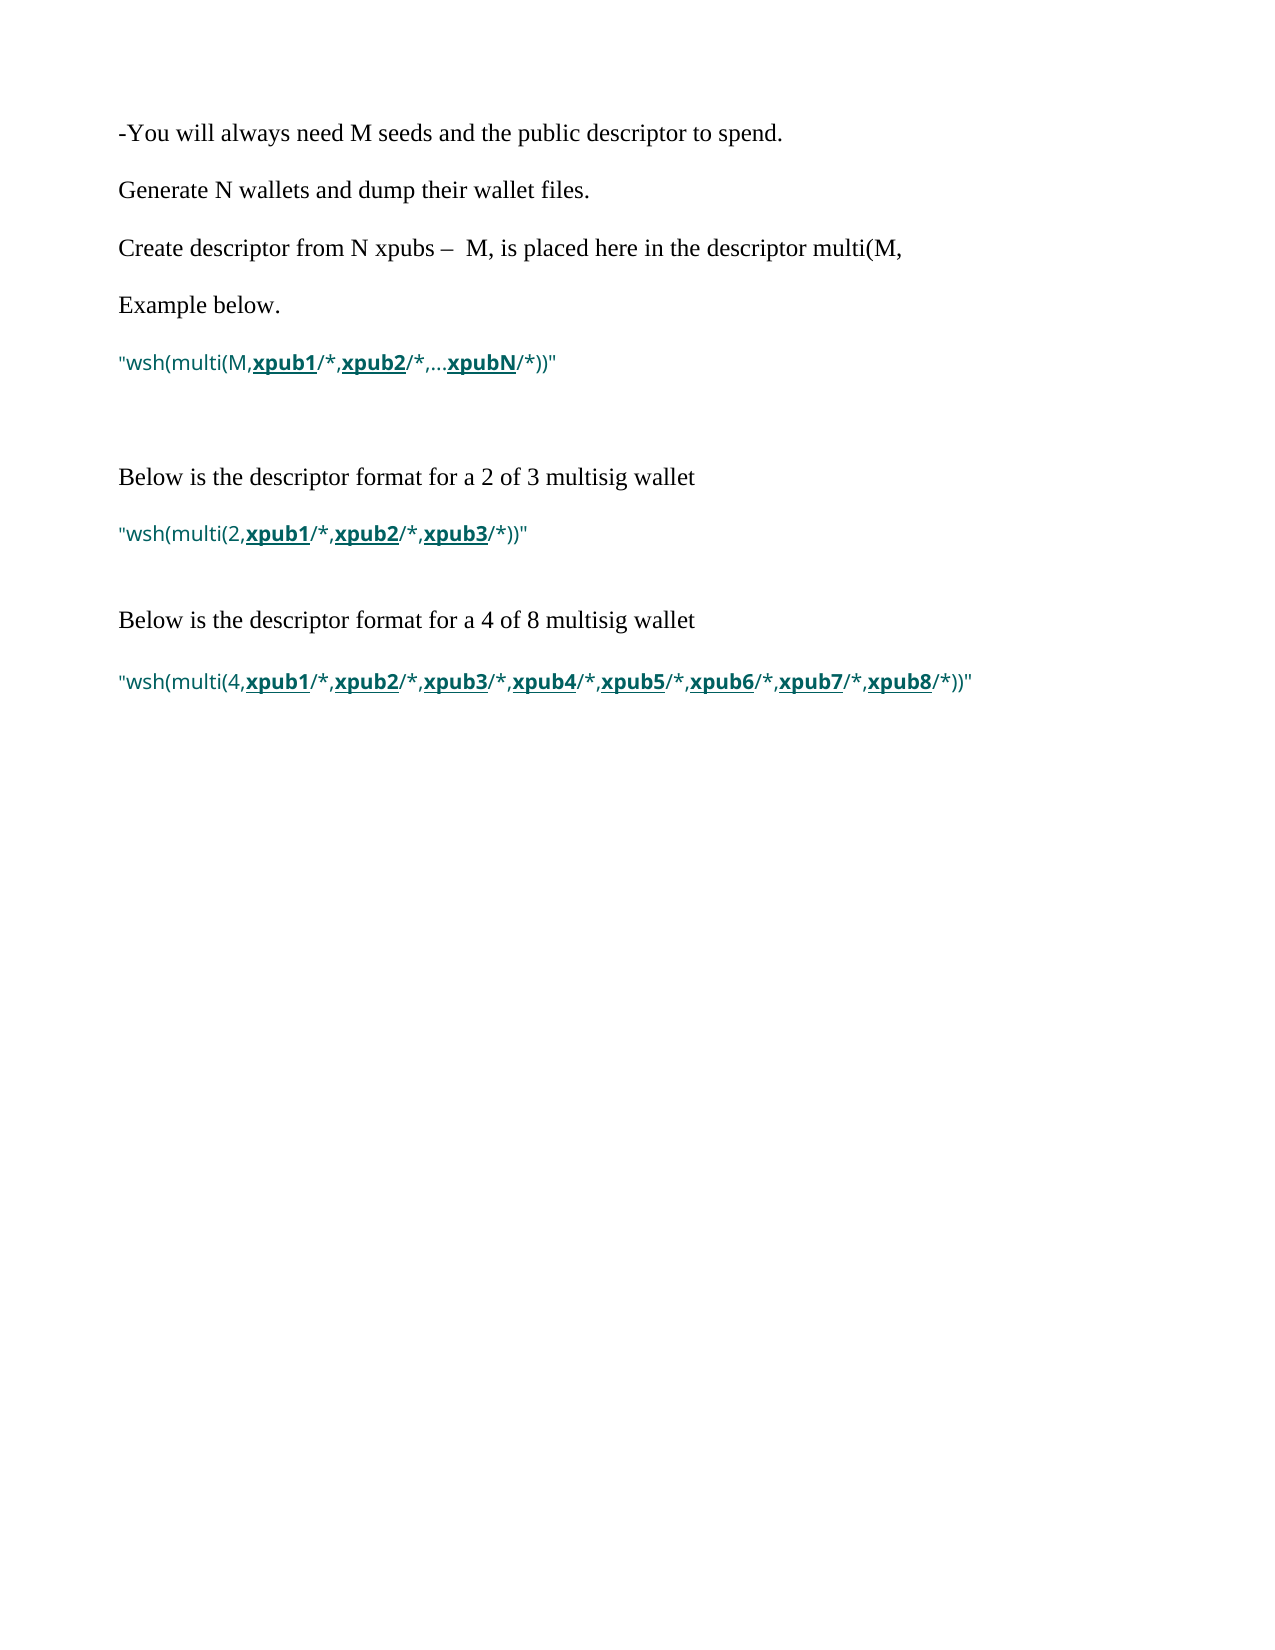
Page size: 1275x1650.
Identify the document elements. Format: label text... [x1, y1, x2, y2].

text -You will always need M seeds and the public descriptor to spend. Generate N wallets and dump their wallet files. Create descriptor from N xpubs – M, is placed here in the descriptor multi(M, Example below. "wsh(multi(M,xpub1/*,xpub2/*,...xpubN/*))" Below is the descriptor format for a 2 of 3 multisig wallet "wsh(multi(2,xpub1/*,xpub2/*,xpub3/*))" Below is the descriptor format for a 4 of 8 multisig wallet "wsh(multi(4,xpub1/*,xpub2/*,xpub3/*,xpub4/*,xpub5/*,xpub6/*,xpub7/*,xpub8/*))" [118, 118, 1157, 696]
